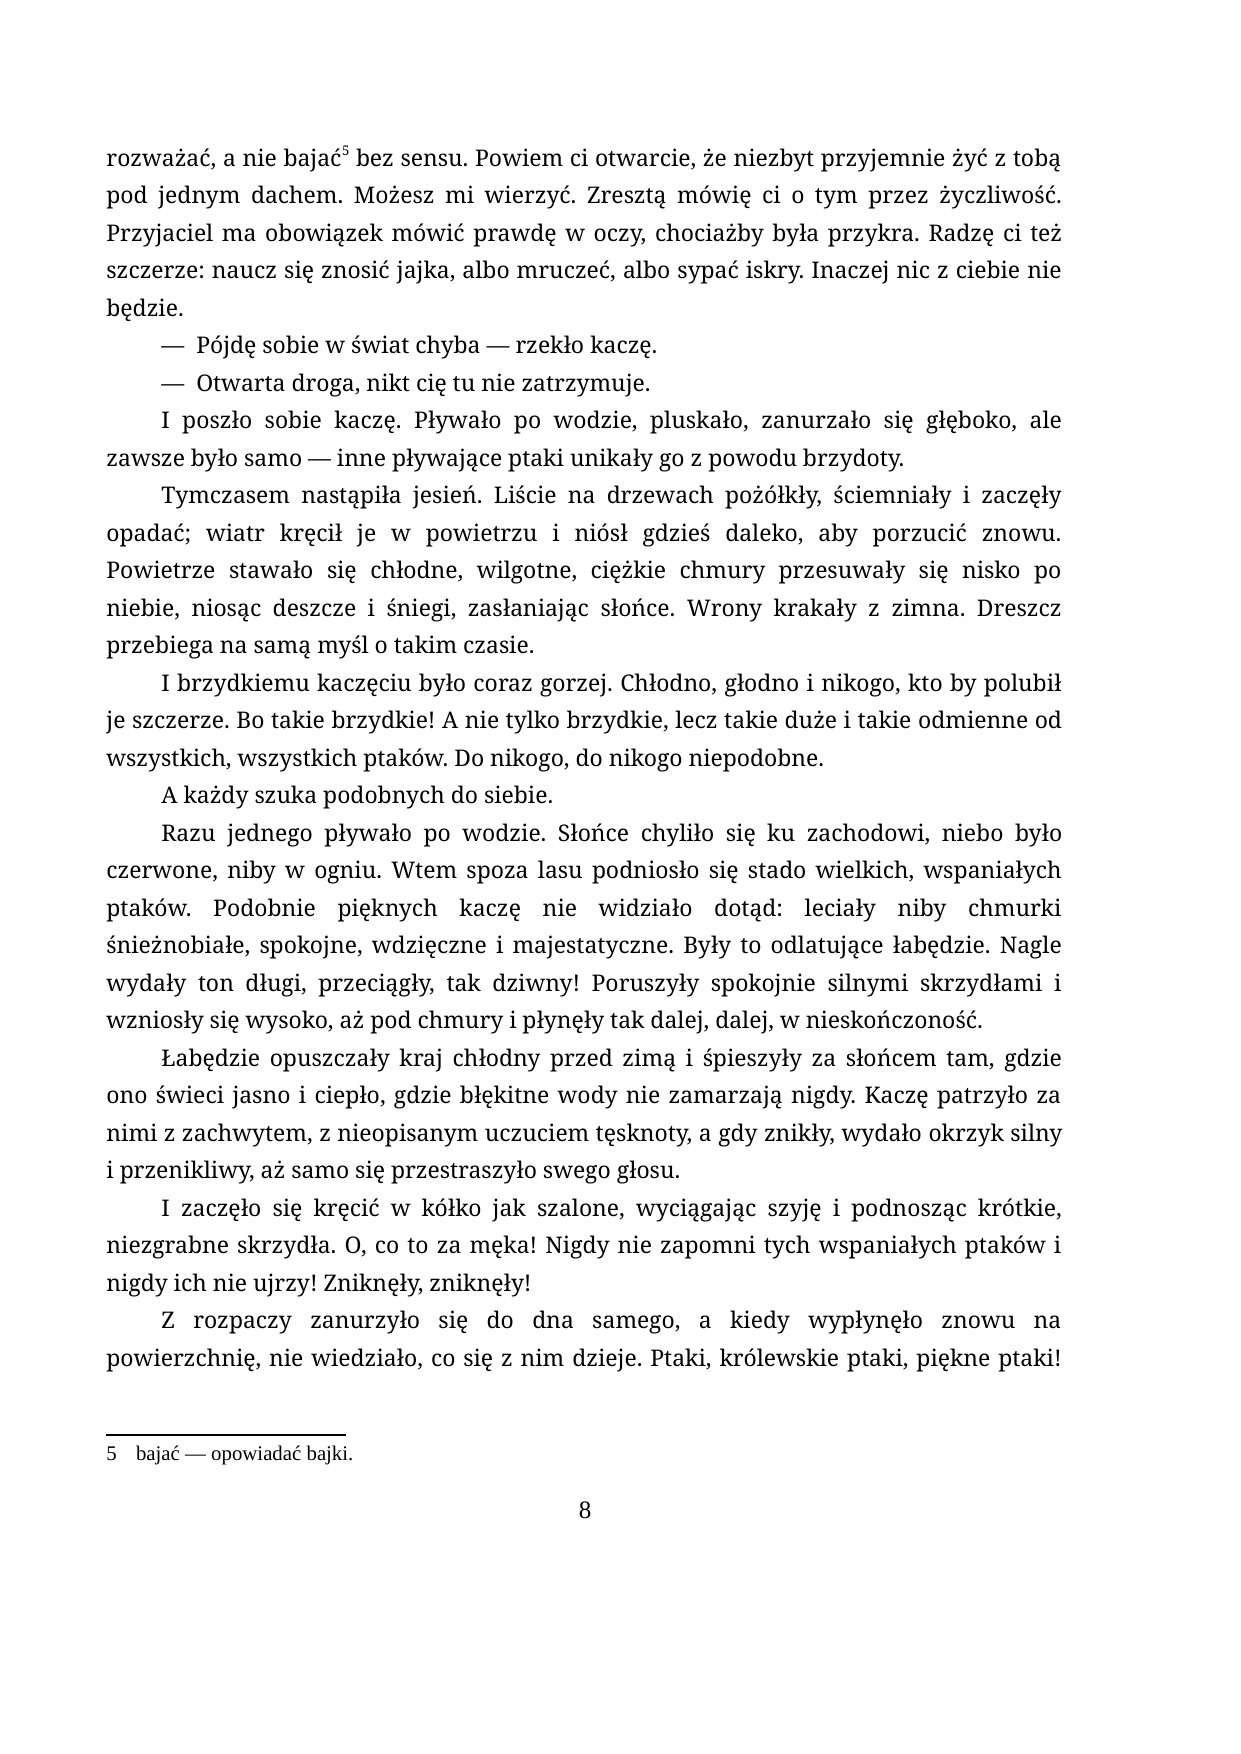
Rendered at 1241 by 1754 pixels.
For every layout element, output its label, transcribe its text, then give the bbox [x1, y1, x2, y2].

text I zaczęło się kręcić w kółko jak szalone, wyciągając szyję i podnosząc krótkie, niezgrabne skrzydła. O, co to za męka! Nigdy nie zapomni tych wspaniałych ptaków i nigdy ich nie ujrzy! Zniknęły, zniknęły! [106, 1192, 1063, 1298]
text Razu jednego pływało po wodzie. Słońce chyliło się ku zachodowi, niebo było czerwone, niby w ogniu. Wtem spoza lasu podniosło się stado wielkich, wspaniałych ptaków. Podobnie pięknych kaczę nie widziało dotąd: leciały niby chmurki śnieżnobiałe, spokojne, wdzięczne i majestatyczne. Były to odlatujące łabędzie. Nagle wydały ton długi, przeciągły, tak dziwny! Poruszyły spokojnie silnymi skrzydłami i wzniosły się wysoko, aż pod chmury i płynęły tak dalej, dalej, w nieskończoność. [106, 817, 1063, 1036]
text Tymczasem nastąpiła jesień. Liście na drzewach pożółkły, ściemniały i zaczęły opadać; wiatr kręcił je w powietrzu i niósł gdzieś daleko, aby porzucić znowu. Powietrze stawało się chłodne, wilgotne, ciężkie chmury przesuwały się nisko po niebie, niosąc deszcze i śniegi, zasłaniając słońce. Wrony krakały z zimna. Dreszcz przebiega na samą myśl o takim czasie. [106, 479, 1063, 661]
text bajać — opowiadać bajki. [106, 1441, 1063, 1465]
text I brzydkiemu kaczęciu było coraz gorzej. Chłodno, głodno i nikogo, kto by polubił je szczerze. Bo takie brzydkie! A nie tylko brzydkie, lecz takie duże i takie odmienne od wszystkich, wszystkich ptaków. Do nikogo, do nikogo niepodobne. [106, 667, 1063, 773]
text I poszło sobie kaczę. Pływało po wodzie, pluskało, zanurzało się głęboko, ale zawsze było samo — inne pływające ptaki unikały go z powodu brzydoty. [106, 404, 1063, 473]
text Z rozpaczy zanurzyło się do dna samego, a kiedy wypłynęło znowu na powierzchnię, nie wiedziało, co się z nim dzieje. Ptaki, królewskie ptaki, piękne ptaki! [106, 1304, 1063, 1373]
text — Pójdę sobie w świat chyba — rzekło kaczę. [106, 329, 1063, 361]
text A każdy szuka podobnych do siebie. [106, 779, 1063, 811]
text — Otwarta droga, nikt cię tu nie zatrzymuje. [106, 367, 1063, 398]
text rozważać, a nie bajać bez sensu. Powiem ci otwarcie, że niezbyt przyjemnie żyć z tobą pod jednym dachem. Możesz mi wierzyć. Zresztą mówię ci o tym przez życzliwość. Przyjaciel ma obowiązek mówić prawdę w oczy, chociażby była przykra. Radzę ci też szczerze: naucz się znosić jajka, albo mruczeć, albo sypać iskry. Inaczej nic z ciebie nie będzie. [106, 142, 1063, 323]
text Łabędzie opuszczały kraj chłodny przed zimą i śpieszyły za słońcem tam, gdzie ono świeci jasno i ciepło, gdzie błękitne wody nie zamarzają nigdy. Kaczę patrzyło za nimi z zachwytem, z nieopisanym uczuciem tęsknoty, a gdy znikły, wydało okrzyk silny i przenikliwy, aż samo się przestraszyło swego głosu. [106, 1042, 1063, 1186]
